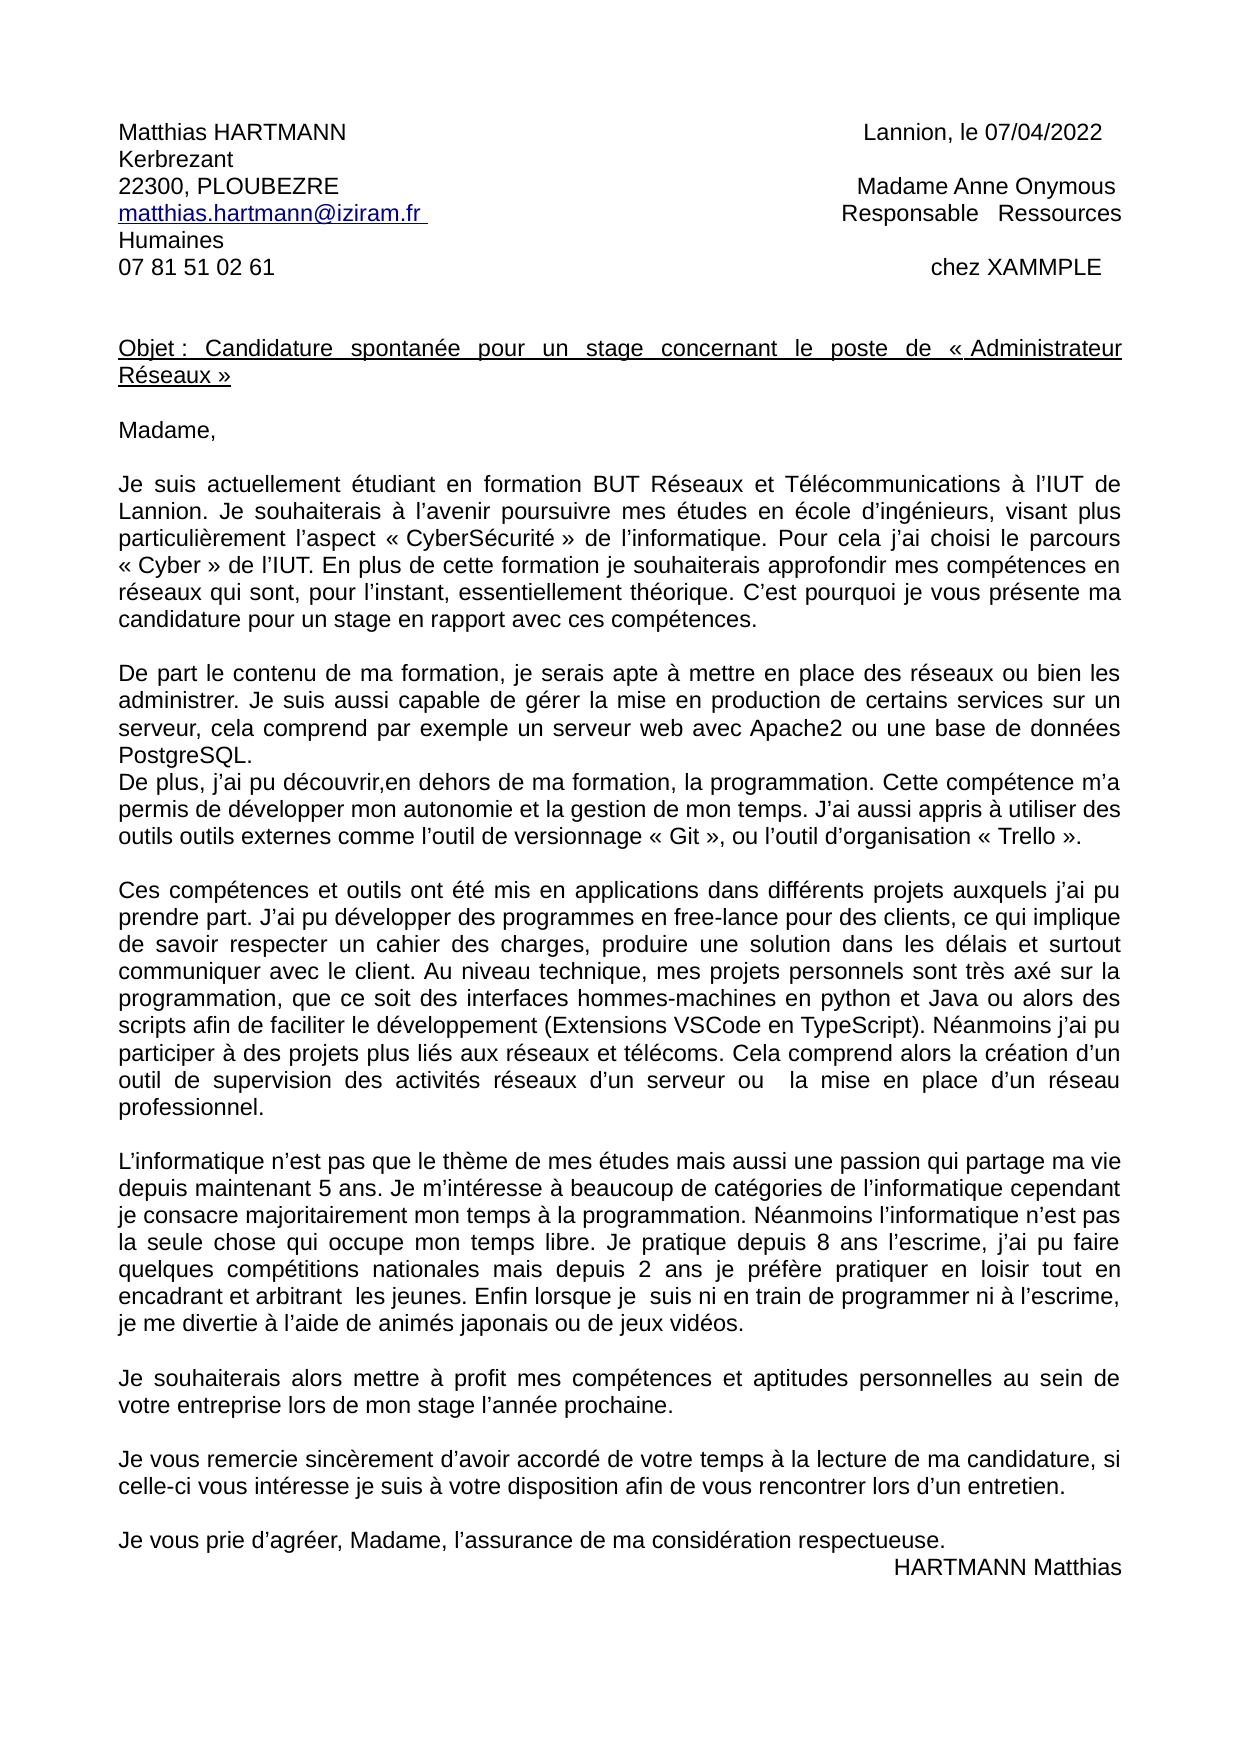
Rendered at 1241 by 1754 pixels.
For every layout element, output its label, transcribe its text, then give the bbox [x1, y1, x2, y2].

text 22300, PLOUBEZRE Madame Anne Onymous [118, 172, 1122, 199]
text Kerbrezant [118, 145, 1122, 172]
text De part le contenu de ma formation, je serais apte à mettre en place des réseaux ou bien les administrer. Je suis aussi capable de gérer la mise en production de certains services sur un serveur, cela comprend par exemple un serveur web avec Apache2 ou une base de données PostgreSQL. [118, 660, 1122, 768]
text Je suis actuellement étudiant en formation BUT Réseaux et Télécommunications à l’IUT de Lannion. Je souhaiterais à l’avenir poursuivre mes études en école d’ingénieurs, visant plus particulièrement l’aspect « CyberSécurité » de l’informatique. Pour cela j’ai choisi le parcours « Cyber » de l’IUT. En plus de cette formation je souhaiterais approfondir mes compétences en réseaux qui sont, pour l’instant, essentiellement théorique. C’est pourquoi je vous présente ma candidature pour un stage en rapport avec ces compétences. [118, 470, 1122, 633]
text Je vous prie d’agréer, Madame, l’assurance de ma considération respectueuse. [118, 1526, 1122, 1553]
text Je vous remercie sincèrement d’avoir accordé de votre temps à la lecture de ma candidature, si celle-ci vous intéresse je suis à votre disposition afin de vous rencontrer lors d’un entretien. [118, 1445, 1122, 1499]
text L’informatique n’est pas que le thème de mes études mais aussi une passion qui partage ma vie depuis maintenant 5 ans. Je m’intéresse à beaucoup de catégories de l’informatique cependant je consacre majoritairement mon temps à la programmation. Néanmoins l’informatique n’est pas la seule chose qui occupe mon temps libre. Je pratique depuis 8 ans l’escrime, j’ai pu faire quelques compétitions nationales mais depuis 2 ans je préfère pratiquer en loisir tout en encadrant et arbitrant les jeunes. Enfin lorsque je suis ni en train de programmer ni à l’escrime, je me divertie à l’aide de animés japonais ou de jeux vidéos. [118, 1147, 1122, 1337]
text Je souhaiterais alors mettre à profit mes compétences et aptitudes personnelles au sein de votre entreprise lors de mon stage l’année prochaine. [118, 1364, 1122, 1418]
text Matthias HARTMANN Lannion, le 07/04/2022 [118, 118, 1122, 145]
text De plus, j’ai pu découvrir,en dehors de ma formation, la programmation. Cette compétence m’a permis de développer mon autonomie et la gestion de mon temps. J’ai aussi appris à utiliser des outils outils externes comme l’outil de versionnage « Git », ou l’outil d’organisation « Trello ». [118, 768, 1122, 849]
text HARTMANN Matthias [118, 1553, 1122, 1581]
text Réseaux » [118, 359, 1122, 389]
text Ces compétences et outils ont été mis en applications dans différents projets auxquels j’ai pu prendre part. J’ai pu développer des programmes en free-lance pour des clients, ce qui implique de savoir respecter un cahier des charges, produire une solution dans les délais et surtout communiquer avec le client. Au niveau technique, mes projets personnels sont très axé sur la programmation, que ce soit des interfaces hommes-machines en python et Java ou alors des scripts afin de faciliter le développement (Extensions VSCode en TypeScript). Néanmoins j’ai pu participer à des projets plus liés aux réseaux et télécoms. Cela comprend alors la création d’un outil de supervision des activités réseaux d’un serveur ou la mise en place d’un réseau professionnel. [118, 876, 1122, 1120]
text matthias.hartmann@iziram.fr Responsable Ressources Humaines [118, 199, 1122, 253]
text Objet : Candidature spontanée pour un stage concernant le poste de « Administrateur [118, 335, 1122, 358]
text Madame, [118, 416, 1122, 443]
text 07 81 51 02 61 chez XAMMPLE [118, 253, 1122, 281]
